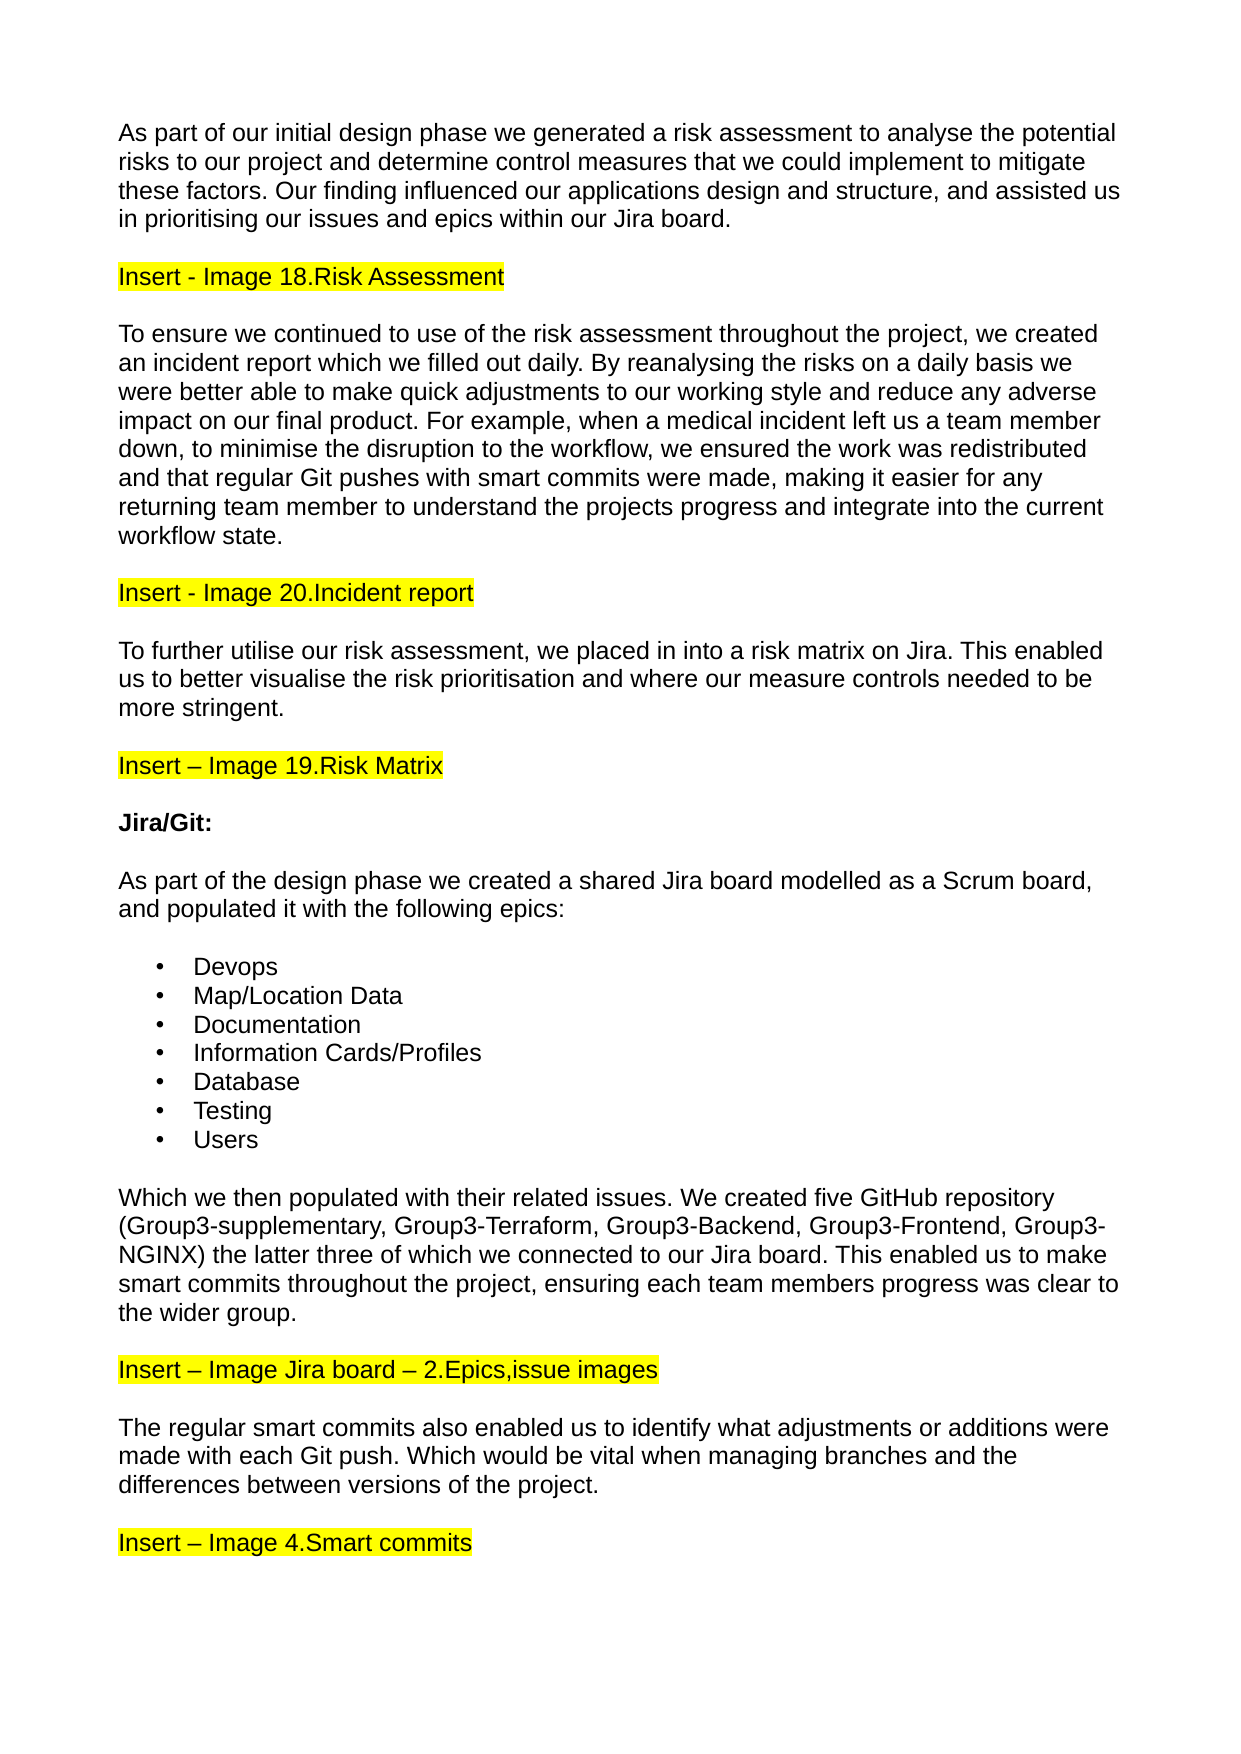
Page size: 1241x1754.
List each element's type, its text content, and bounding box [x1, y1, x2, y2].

text Jira/Git: [118, 808, 1122, 837]
text Insert – Image 19.Risk Matrix [118, 751, 1122, 779]
text As part of our initial design phase we generated a risk assessment to analyse the potential risks to our project and determine control measures that we could implement to mitigate these factors. Our finding influenced our applications design and structure, and assisted us in prioritising our issues and epics within our Jira board. [118, 118, 1122, 233]
list Information Cards/Profiles [156, 1038, 1122, 1067]
list Users [156, 1125, 1122, 1154]
text Insert - Image 20.Incident report [118, 578, 1122, 607]
list Map/Location Data [156, 981, 1122, 1009]
list Database [156, 1067, 1122, 1096]
text To further utilise our risk assessment, we placed in into a risk matrix on Jira. This enabled us to better visualise the risk prioritisation and where our measure controls needed to be more stringent. [118, 636, 1122, 722]
text To ensure we continued to use of the risk assessment throughout the project, we created an incident report which we filled out daily. By reanalysing the risks on a daily basis we were better able to make quick adjustments to our working style and reduce any adverse impact on our final product. For example, when a medical incident left us a team member down, to minimise the disruption to the workflow, we ensured the work was redistributed and that regular Git pushes with smart commits were made, making it easier for any returning team member to understand the projects progress and integrate into the current workflow state. [118, 319, 1122, 549]
text As part of the design phase we created a shared Jira board modelled as a Scrum board, and populated it with the following epics: [118, 866, 1122, 923]
list Documentation [156, 1009, 1122, 1038]
text The regular smart commits also enabled us to identify what adjustments or additions were made with each Git push. Which would be vital when managing branches and the differences between versions of the project. [118, 1413, 1122, 1499]
text Insert – Image 4.Smart commits [118, 1528, 1122, 1556]
text Insert – Image Jira board – 2.Epics,issue images [118, 1355, 1122, 1384]
text Insert - Image 18.Risk Assessment [118, 262, 1122, 291]
list Devops [156, 952, 1122, 981]
text Which we then populated with their related issues. We created five GitHub repository (Group3-supplementary, Group3-Terraform, Group3-Backend, Group3-Frontend, Group3-NGINX) the latter three of which we connected to our Jira board. This enabled us to make smart commits throughout the project, ensuring each team members progress was clear to the wider group. [118, 1183, 1122, 1326]
list Testing [156, 1096, 1122, 1125]
